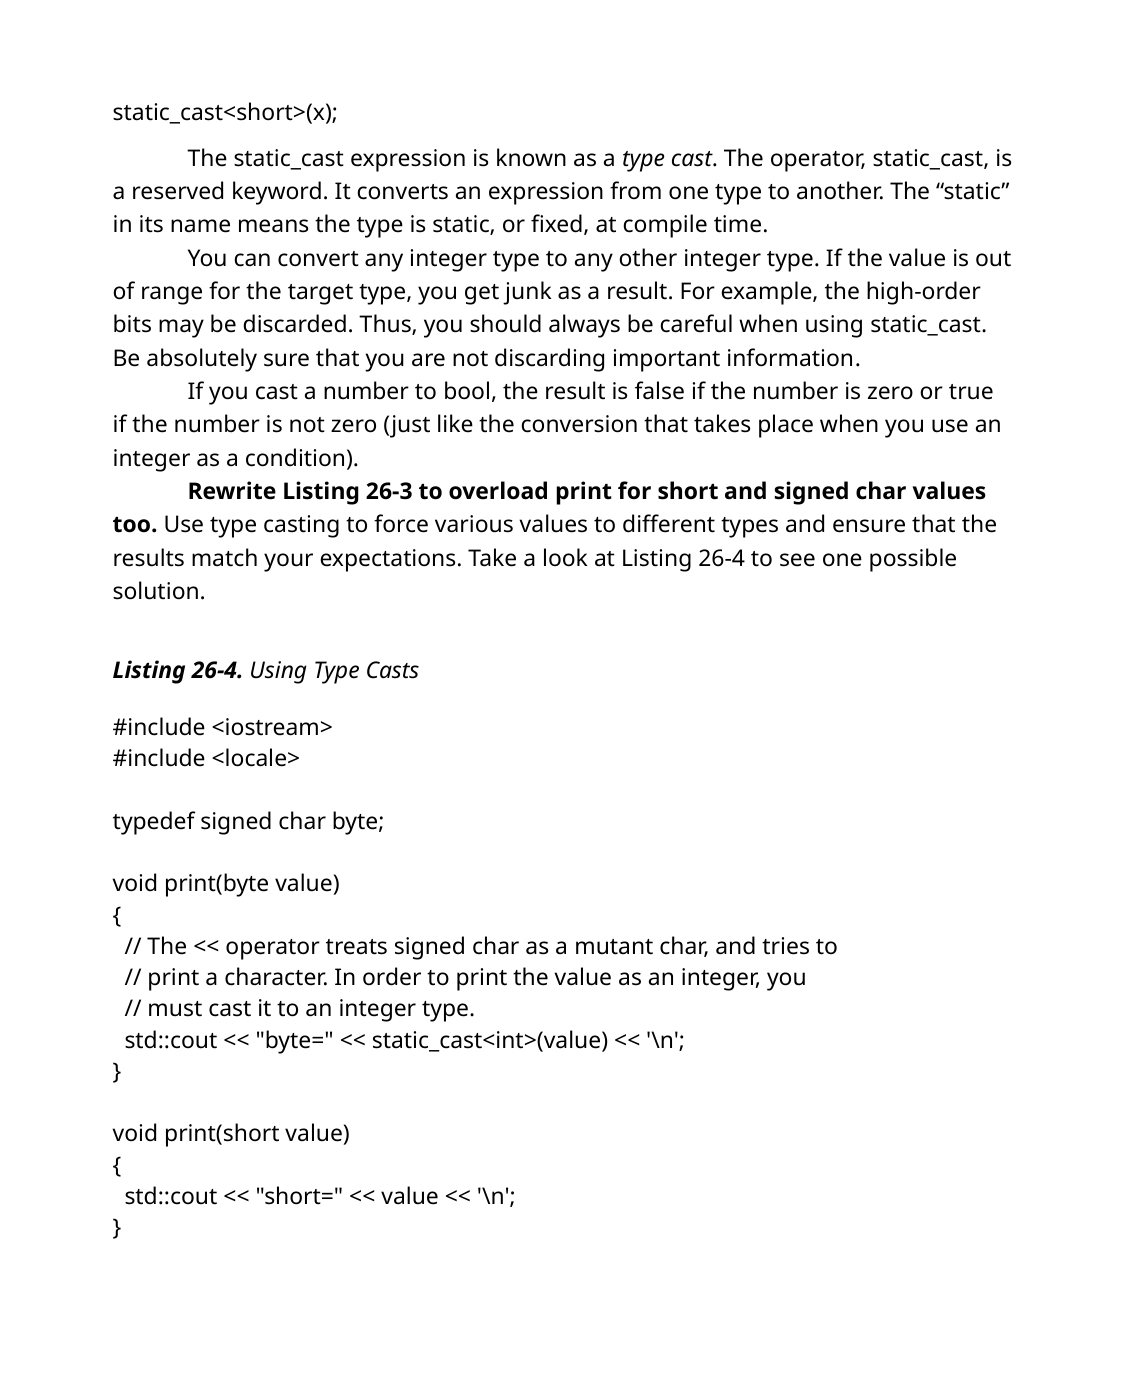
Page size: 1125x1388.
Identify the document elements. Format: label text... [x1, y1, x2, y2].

text Rewrite Listing 26-3 to overload print for short and signed char values too. Use type casting to force various values to different types and ensure that the results match your expectations. Take a look at Listing 26-4 to see one possible solution. [112, 473, 1012, 606]
text std::cout << "short=" << value << '\n'; [112, 1180, 1012, 1211]
text // print a character. In order to print the value as an integer, you [112, 961, 1012, 992]
text If you cast a number to bool, the result is false if the number is zero or true if the number is not zero (just like the conversion that takes place when you use an integer as a condition). [112, 373, 1012, 473]
text #include <iostream> [112, 711, 1012, 742]
text { [112, 898, 1012, 930]
text void print(short value) [112, 1117, 1012, 1148]
text static_cast<short>(x); [112, 96, 1012, 127]
text // must cast it to an integer type. [112, 992, 1012, 1023]
text std::cout << "byte=" << static_cast<int>(value) << '\n'; [112, 1023, 1012, 1055]
text #include <locale> [112, 742, 1012, 773]
text } [112, 1211, 1012, 1242]
text // The << operator treats signed char as a mutant char, and tries to [112, 930, 1012, 961]
text { [112, 1148, 1012, 1180]
text typedef signed char byte; [112, 805, 1012, 836]
text Listing 26-4. Using Type Casts [112, 654, 1012, 686]
text You can convert any integer type to any other integer type. If the value is out of range for the target type, you get junk as a result. For example, the high-order bits may be discarded. Thus, you should always be careful when using static_cast. Be absolutely sure that you are not discarding important information. [112, 240, 1012, 373]
text void print(byte value) [112, 867, 1012, 898]
text The static_cast expression is known as a type cast. The operator, static_cast, is a reserved keyword. It converts an expression from one type to another. The “static” in its name means the type is static, or fixed, at compile time. [112, 140, 1012, 240]
text } [112, 1055, 1012, 1086]
